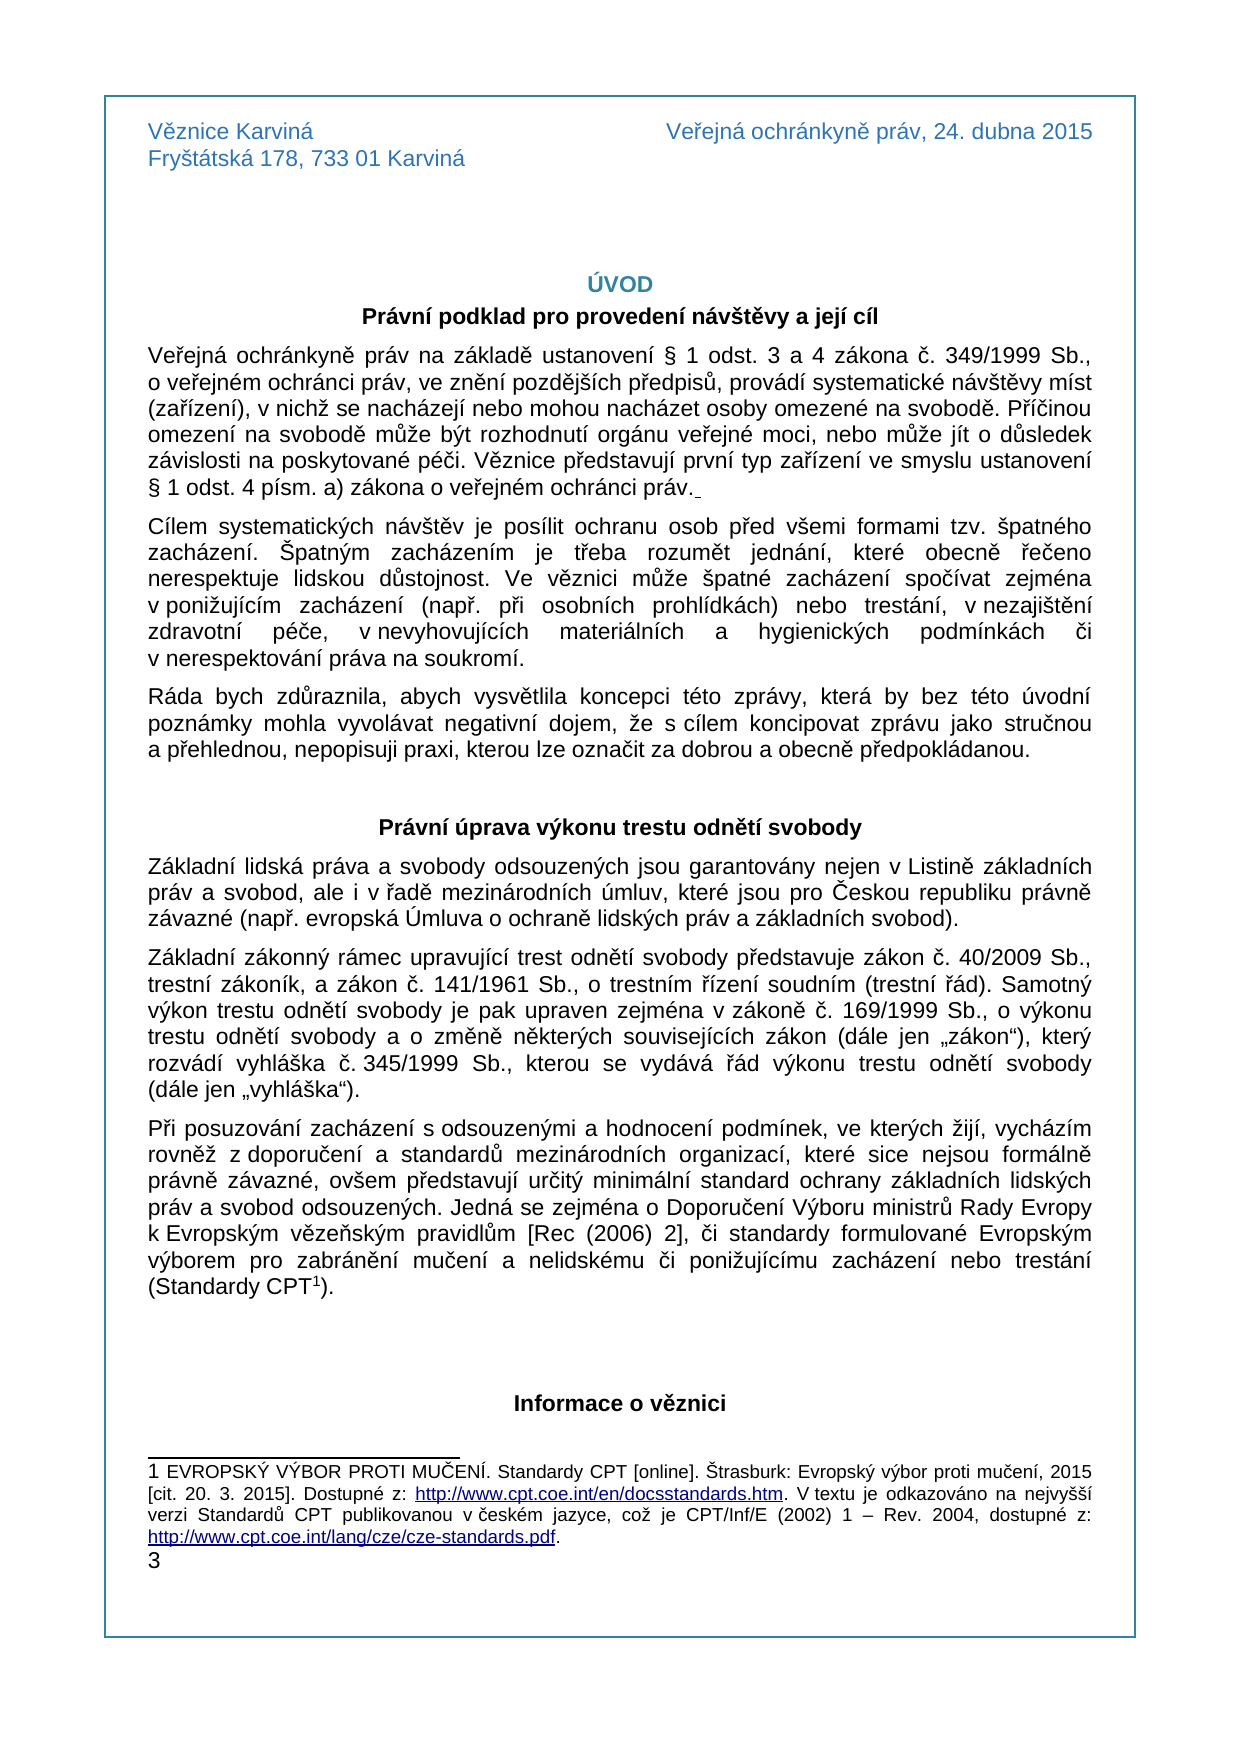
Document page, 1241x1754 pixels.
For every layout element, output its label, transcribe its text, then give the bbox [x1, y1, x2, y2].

text Cílem systematických návštěv je posílit ochranu osob před všemi formami tzv. špatného zacházení. Špatným zacházením je třeba rozumět jednání, které obecně řečeno nerespektuje lidskou důstojnost. Ve věznici může špatné zacházení spočívat zejména v ponižujícím zacházení (např. při osobních prohlídkách) nebo trestání, v nezajištění zdravotní péče, v nevyhovujících materiálních a hygienických podmínkách či v nerespektování práva na soukromí. [148, 513, 1092, 671]
text Základní zákonný rámec upravující trest odnětí svobody představuje zákon č. 40/2009 Sb., trestní zákoník, a zákon č. 141/1961 Sb., o trestním řízení soudním (trestní řád). Samotný výkon trestu odnětí svobody je pak upraven zejména v zákoně č. 169/1999 Sb., o výkonu trestu odnětí svobody a o změně některých souvisejících zákon (dále jen „zákon“), který rozvádí vyhláška č. 345/1999 Sb., kterou se vydává řád výkonu trestu odnětí svobody (dále jen „vyhláška“). [148, 944, 1092, 1102]
text Základní lidská práva a svobody odsouzených jsou garantovány nejen v Listině základních práv a svobod, ale i v řadě mezinárodních úmluv, které jsou pro Českou republiku právně závazné (např. evropská Úmluva o ochraně lidských práv a základních svobod). [148, 853, 1092, 932]
text EVROPSKÝ VÝBOR PROTI MUČENÍ. Standardy CPT [online]. Štrasburk: Evropský výbor proti mučení, 2015 [cit. 20. 3. 2015]. Dostupné z: http://www.cpt.coe.int/en/docsstandards.htm. V textu je odkazováno na nejvyšší verzi Standardů CPT publikovanou v českém jazyce, což je CPT/Inf/E (2002) 1 – Rev. 2004, dostupné z: http://www.cpt.coe.int/lang/cze/cze-standards.pdf. [148, 1458, 1092, 1547]
subtitle Právní úprava výkonu trestu odnětí svobody [148, 814, 1092, 840]
text Veřejná ochránkyně práv na základě ustanovení § 1 odst. 3 a 4 zákona č. 349/1999 Sb., o veřejném ochránci práv, ve znění pozdějších předpisů, provádí systematické návštěvy míst (zařízení), v nichž se nacházejí nebo mohou nacházet osoby omezené na svobodě. Příčinou omezení na svobodě může být rozhodnutí orgánu veřejné moci, nebo může jít o důsledek závislosti na poskytované péči. Věznice představují první typ zařízení ve smyslu ustanovení § 1 odst. 4 písm. a) zákona o veřejném ochránci práv. [148, 342, 1092, 500]
subtitle Právní podklad pro provedení návštěvy a její cíl [148, 303, 1092, 329]
subtitle ÚVOD [148, 271, 1092, 297]
subtitle Informace o věznici [148, 1389, 1092, 1416]
text Ráda bych zdůraznila, abych vysvětlila koncepci této zprávy, která by bez této úvodní poznámky mohla vyvolávat negativní dojem, že s cílem koncipovat zprávu jako stručnou a přehlednou, nepopisuji praxi, kterou lze označit za dobrou a obecně předpokládanou. [148, 683, 1092, 762]
text Při posuzování zacházení s odsouzenými a hodnocení podmínek, ve kterých žijí, vycházím rovněž z doporučení a standardů mezinárodních organizací, které sice nejsou formálně právně závazné, ovšem představují určitý minimální standard ochrany základních lidských práv a svobod odsouzených. Jedná se zejména o Doporučení Výboru ministrů Rady Evropy k Evropským vězeňským pravidlům [Rec (2006) 2], či standardy formulované Evropským výborem pro zabránění mučení a nelidskému či ponižujícímu zacházení nebo trestání (Standardy CPT). [148, 1115, 1092, 1299]
